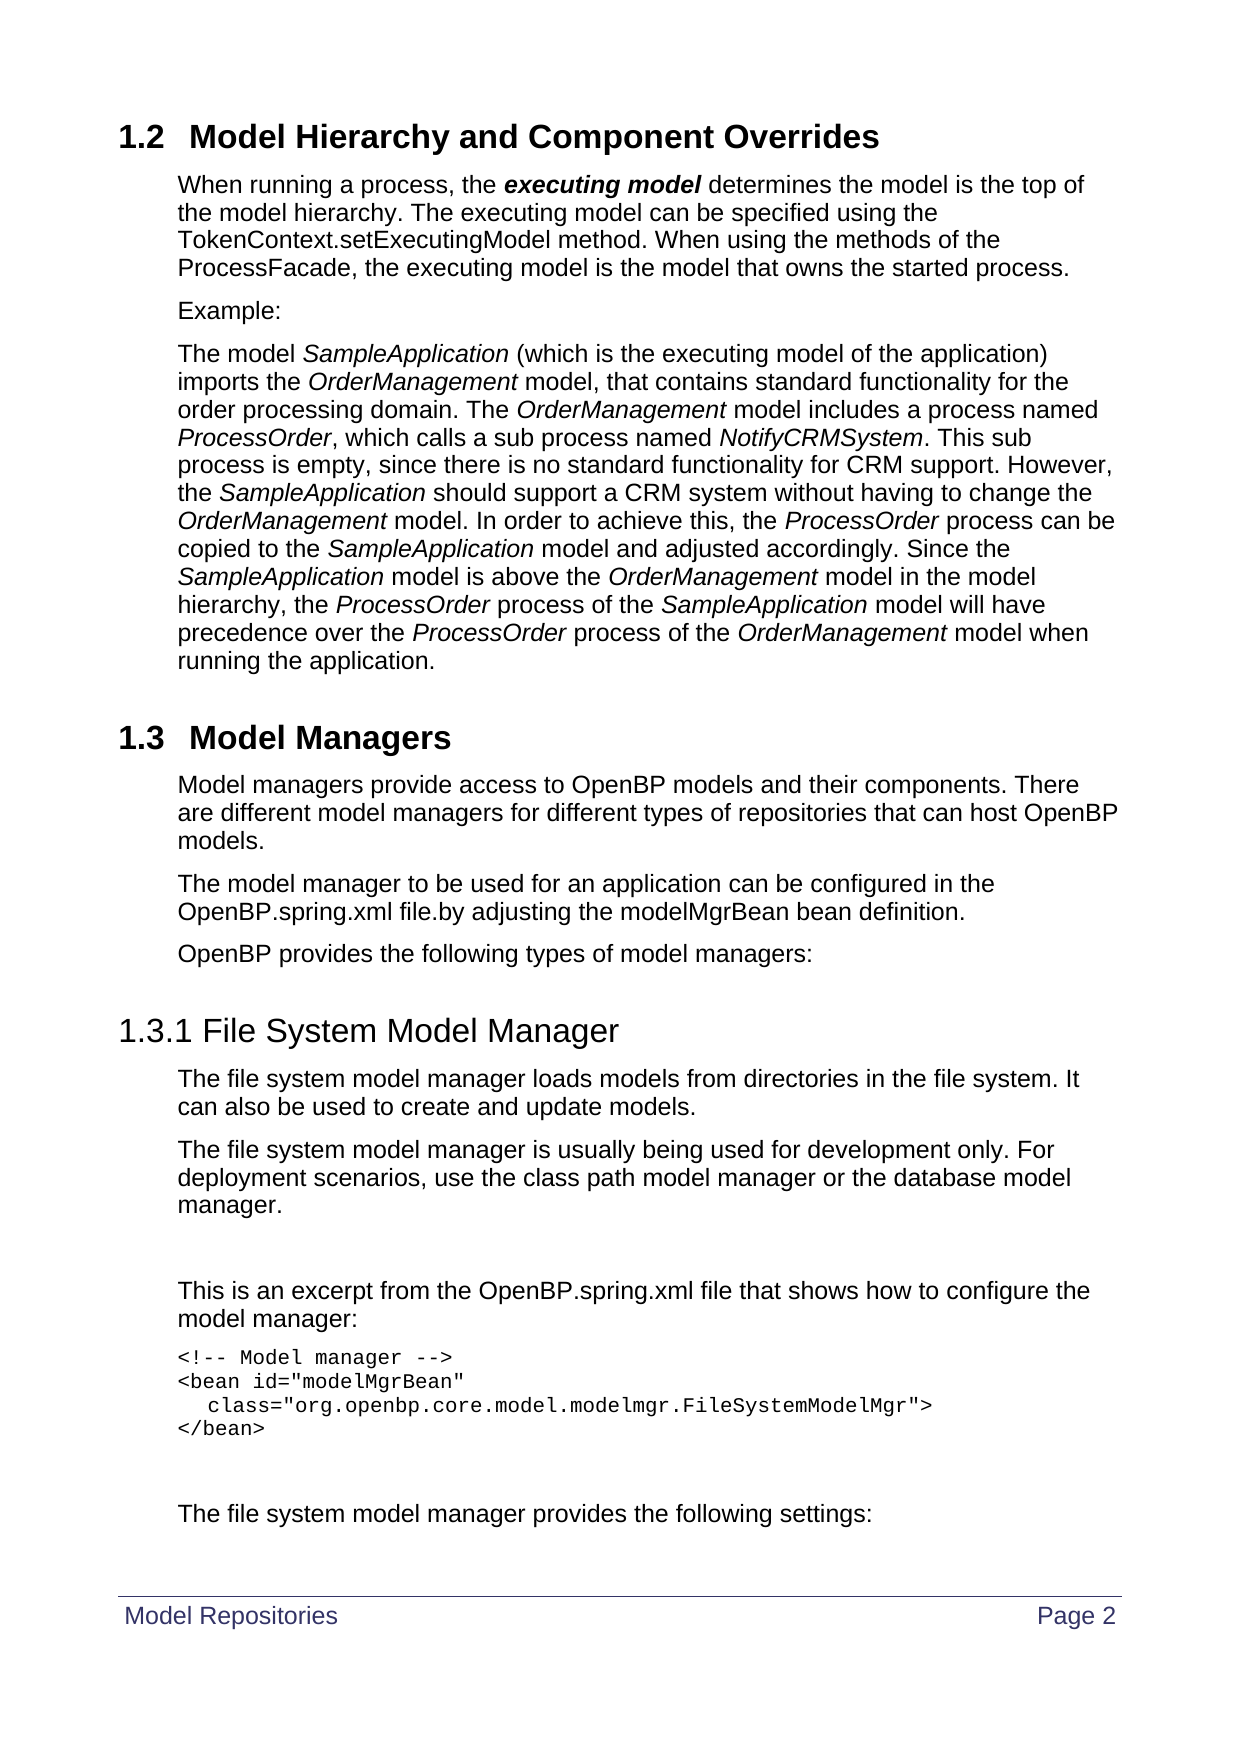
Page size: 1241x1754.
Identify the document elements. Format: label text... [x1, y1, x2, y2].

subtitle File System Model Manager [118, 1012, 1122, 1050]
text <!-- Model manager --> <bean id="modelMgrBean" class="org.openbp.core.model.modelmgr.FileSystemModelMgr"> </bean> [177, 1347, 1122, 1442]
text The model SampleApplication (which is the executing model of the application) imports the OrderManagement model, that contains standard functionality for the order processing domain. The OrderManagement model includes a process named ProcessOrder, which calls a sub process named NotifyCRMSystem. This sub process is empty, since there is no standard functionality for CRM support. However, the SampleApplication should support a CRM system without having to change the OrderManagement model. In order to achieve this, the ProcessOrder process can be copied to the SampleApplication model and adjusted accordingly. Since the SampleApplication model is above the OrderManagement model in the model hierarchy, the ProcessOrder process of the SampleApplication model will have precedence over the ProcessOrder process of the OrderManagement model when running the application. [177, 339, 1122, 674]
text The file system model manager loads models from directories in the file system. It can also be used to create and update models. [177, 1065, 1122, 1121]
subtitle Model Hierarchy and Component Overrides [118, 118, 1122, 156]
text When running a process, the executing model determines the model is the top of the model hierarchy. The executing model can be specified using the TokenContext.setExecutingModel method. When using the methods of the ProcessFacade, the executing model is the model that owns the started process. [177, 170, 1122, 282]
text The file system model manager is usually being used for development only. For deployment scenarios, use the class path model manager or the database model manager. [177, 1135, 1122, 1219]
text This is an excerpt from the OpenBP.spring.xml file that shows how to configure the model manager: [177, 1277, 1122, 1332]
text OpenBP provides the following types of model managers: [177, 940, 1122, 968]
text The file system model manager provides the following settings: [177, 1499, 1122, 1527]
subtitle Model Managers [118, 719, 1122, 756]
text Model managers provide access to OpenBP models and their components. There are different model managers for different types of repositories that can host OpenBP models. [177, 771, 1122, 855]
text The model manager to be used for an application can be configured in the OpenBP.spring.xml file.by adjusting the modelMgrBean bean definition. [177, 870, 1122, 926]
text Example: [177, 297, 1122, 325]
